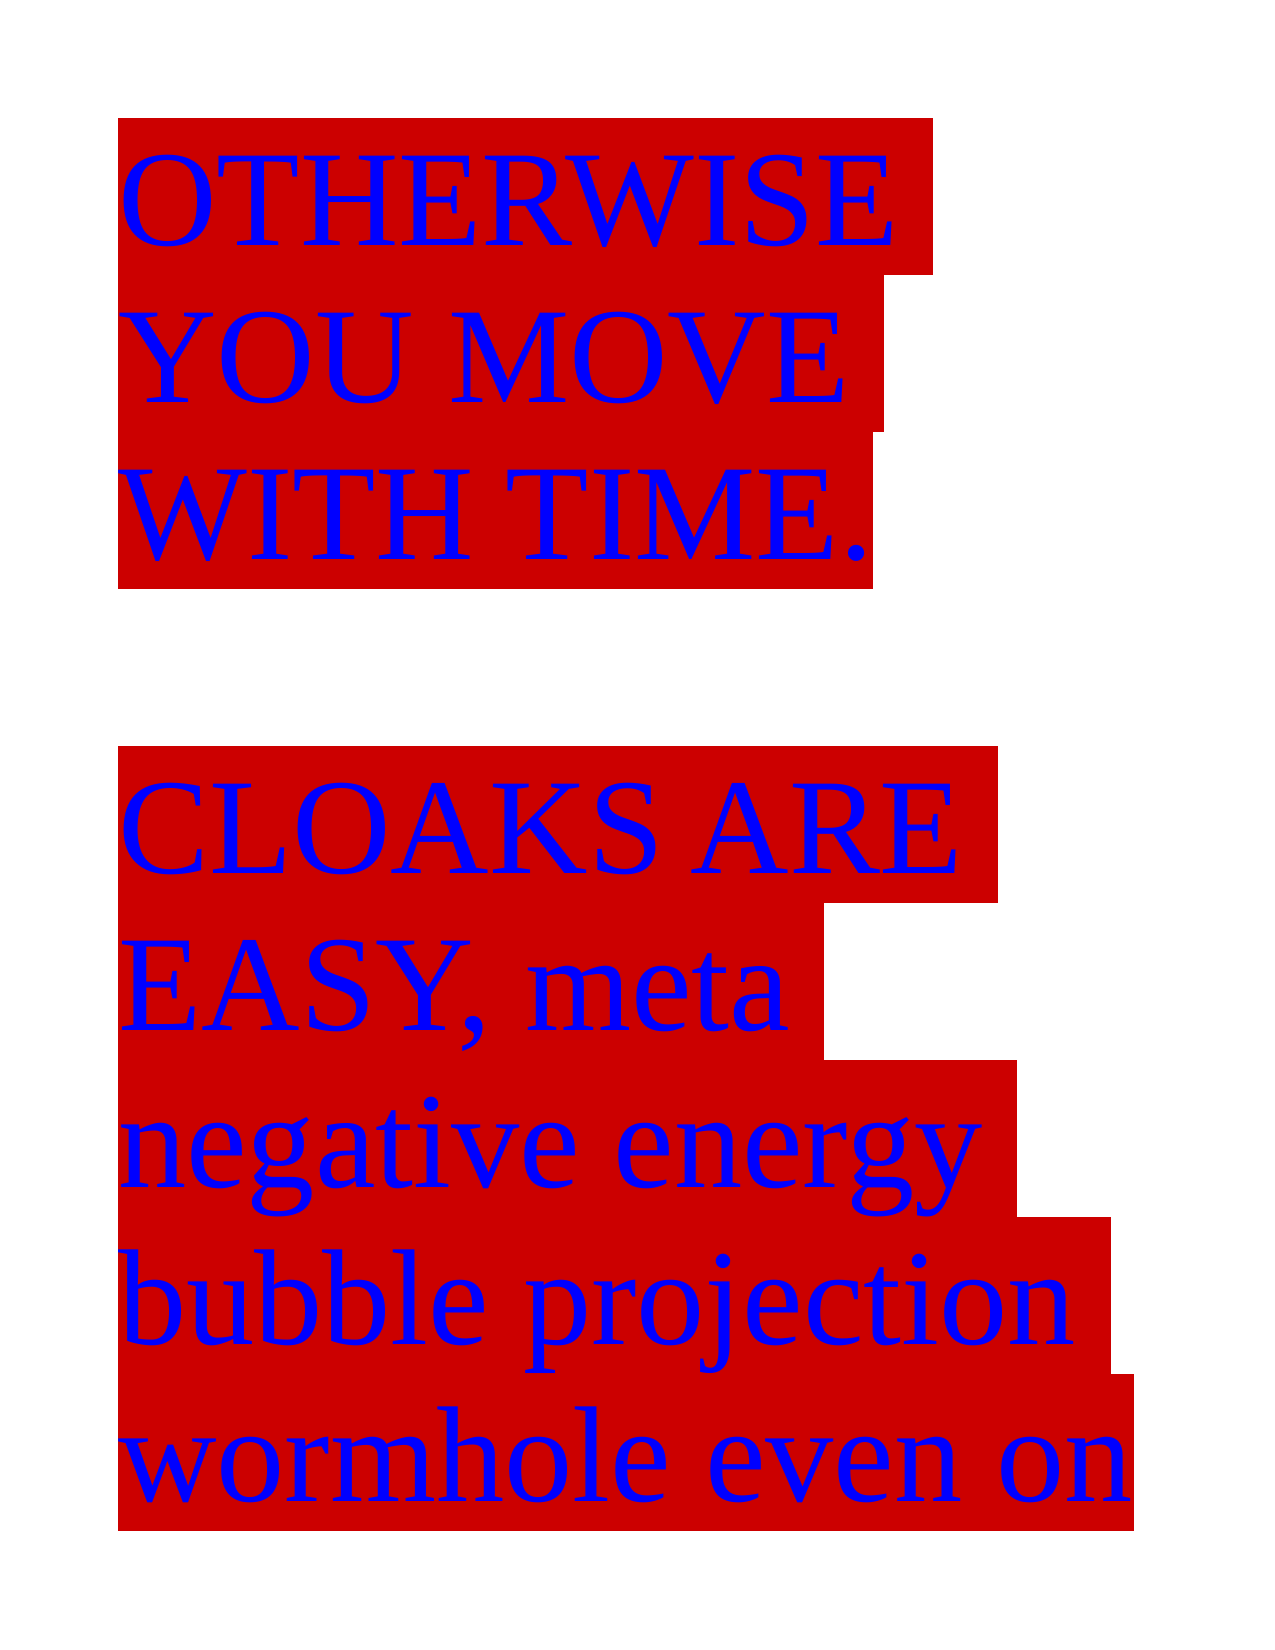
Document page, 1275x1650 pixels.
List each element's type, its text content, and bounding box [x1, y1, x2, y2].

text OTHERWISE YOU MOVE WITH TIME. CLOAKS ARE EASY, meta negative energy bubble projection wormhole even on [118, 118, 1157, 1531]
